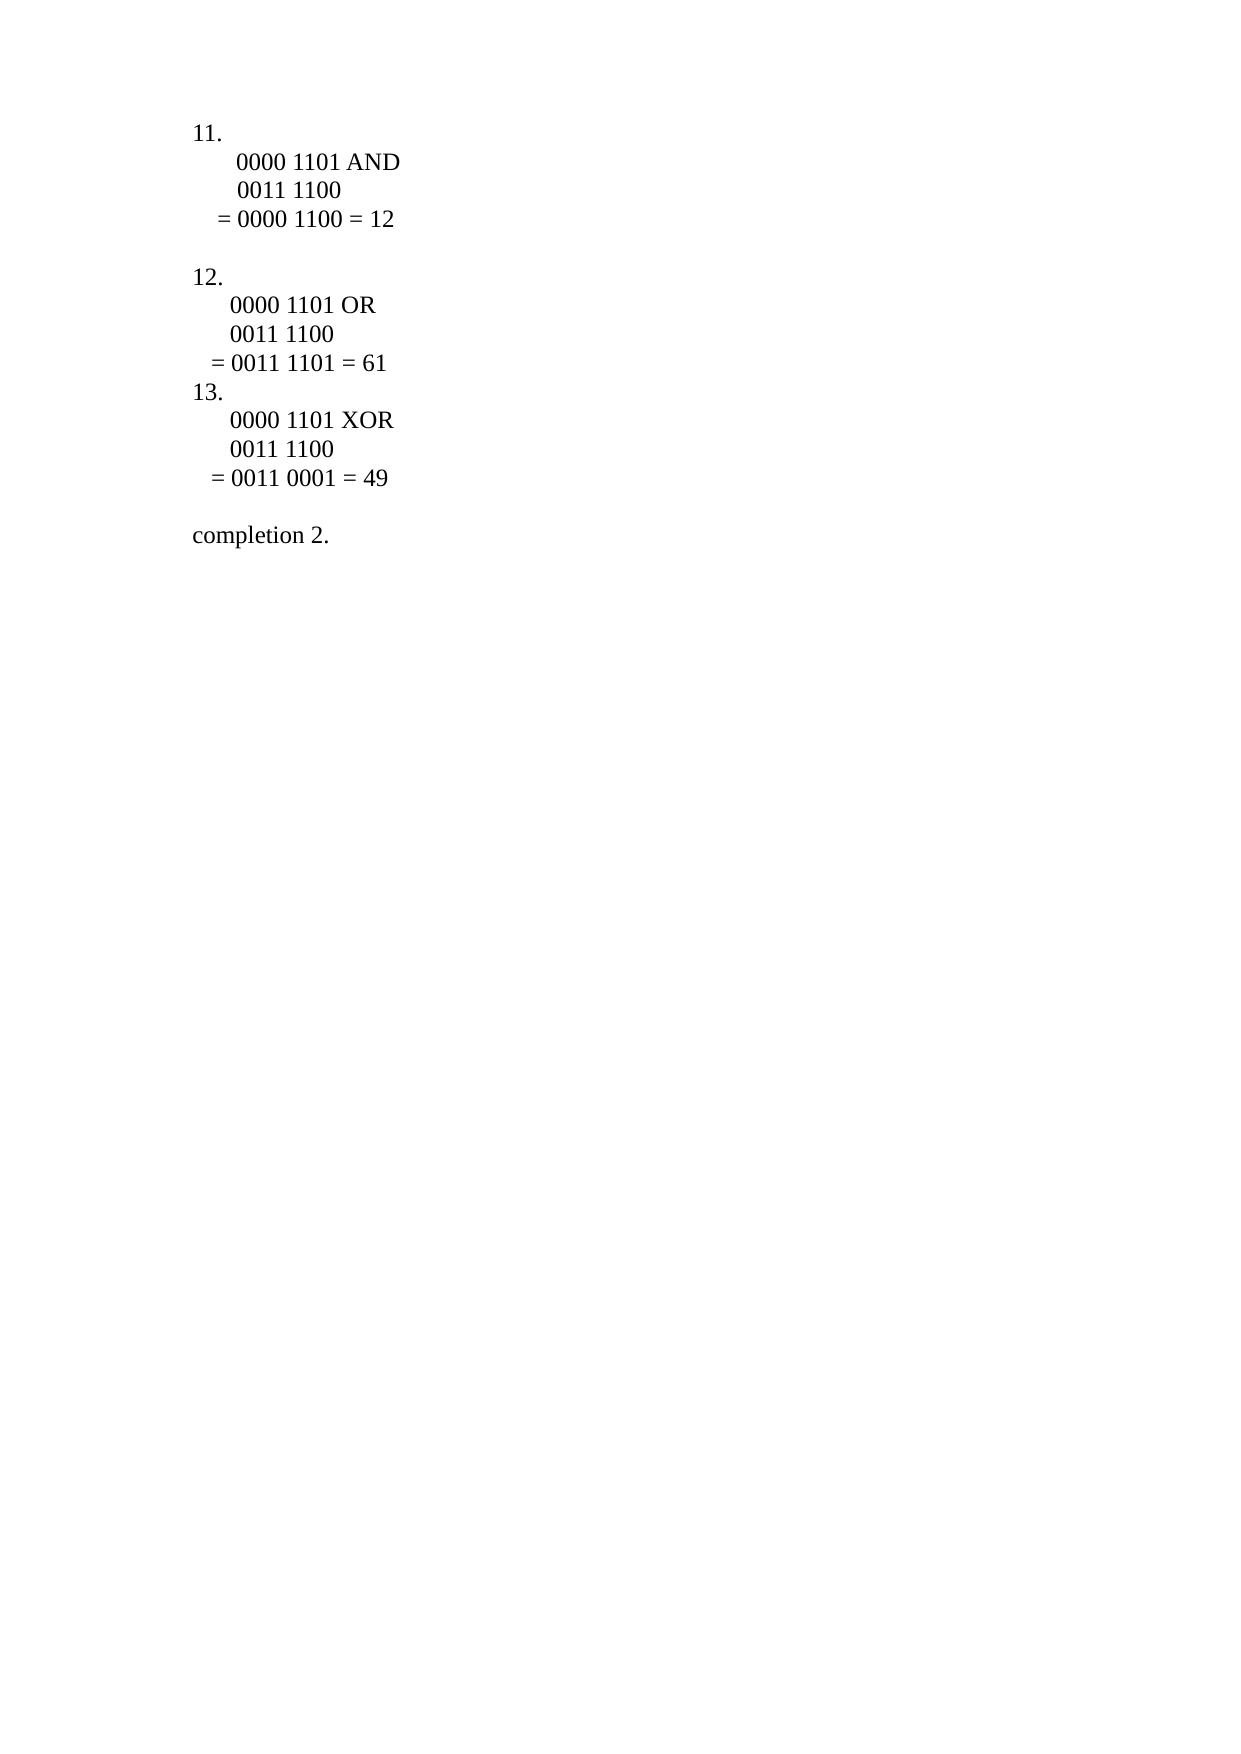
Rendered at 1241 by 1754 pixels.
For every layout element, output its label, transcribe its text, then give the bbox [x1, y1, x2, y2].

text completion 2. [118, 521, 1122, 549]
text 0000 1101 AND [118, 147, 1122, 176]
text 13. [118, 377, 1122, 406]
text 0011 1100 [118, 434, 1122, 463]
text 11. [118, 118, 1122, 147]
text 0011 1100 [118, 176, 1122, 204]
text = 0011 1101 = 61 [118, 348, 1122, 377]
text 12. [118, 262, 1122, 291]
text 0011 1100 [118, 319, 1122, 348]
text 0000 1101 XOR [118, 406, 1122, 434]
text = 0000 1100 = 12 [118, 204, 1122, 233]
text 0000 1101 OR [118, 291, 1122, 319]
text = 0011 0001 = 49 [118, 463, 1122, 492]
